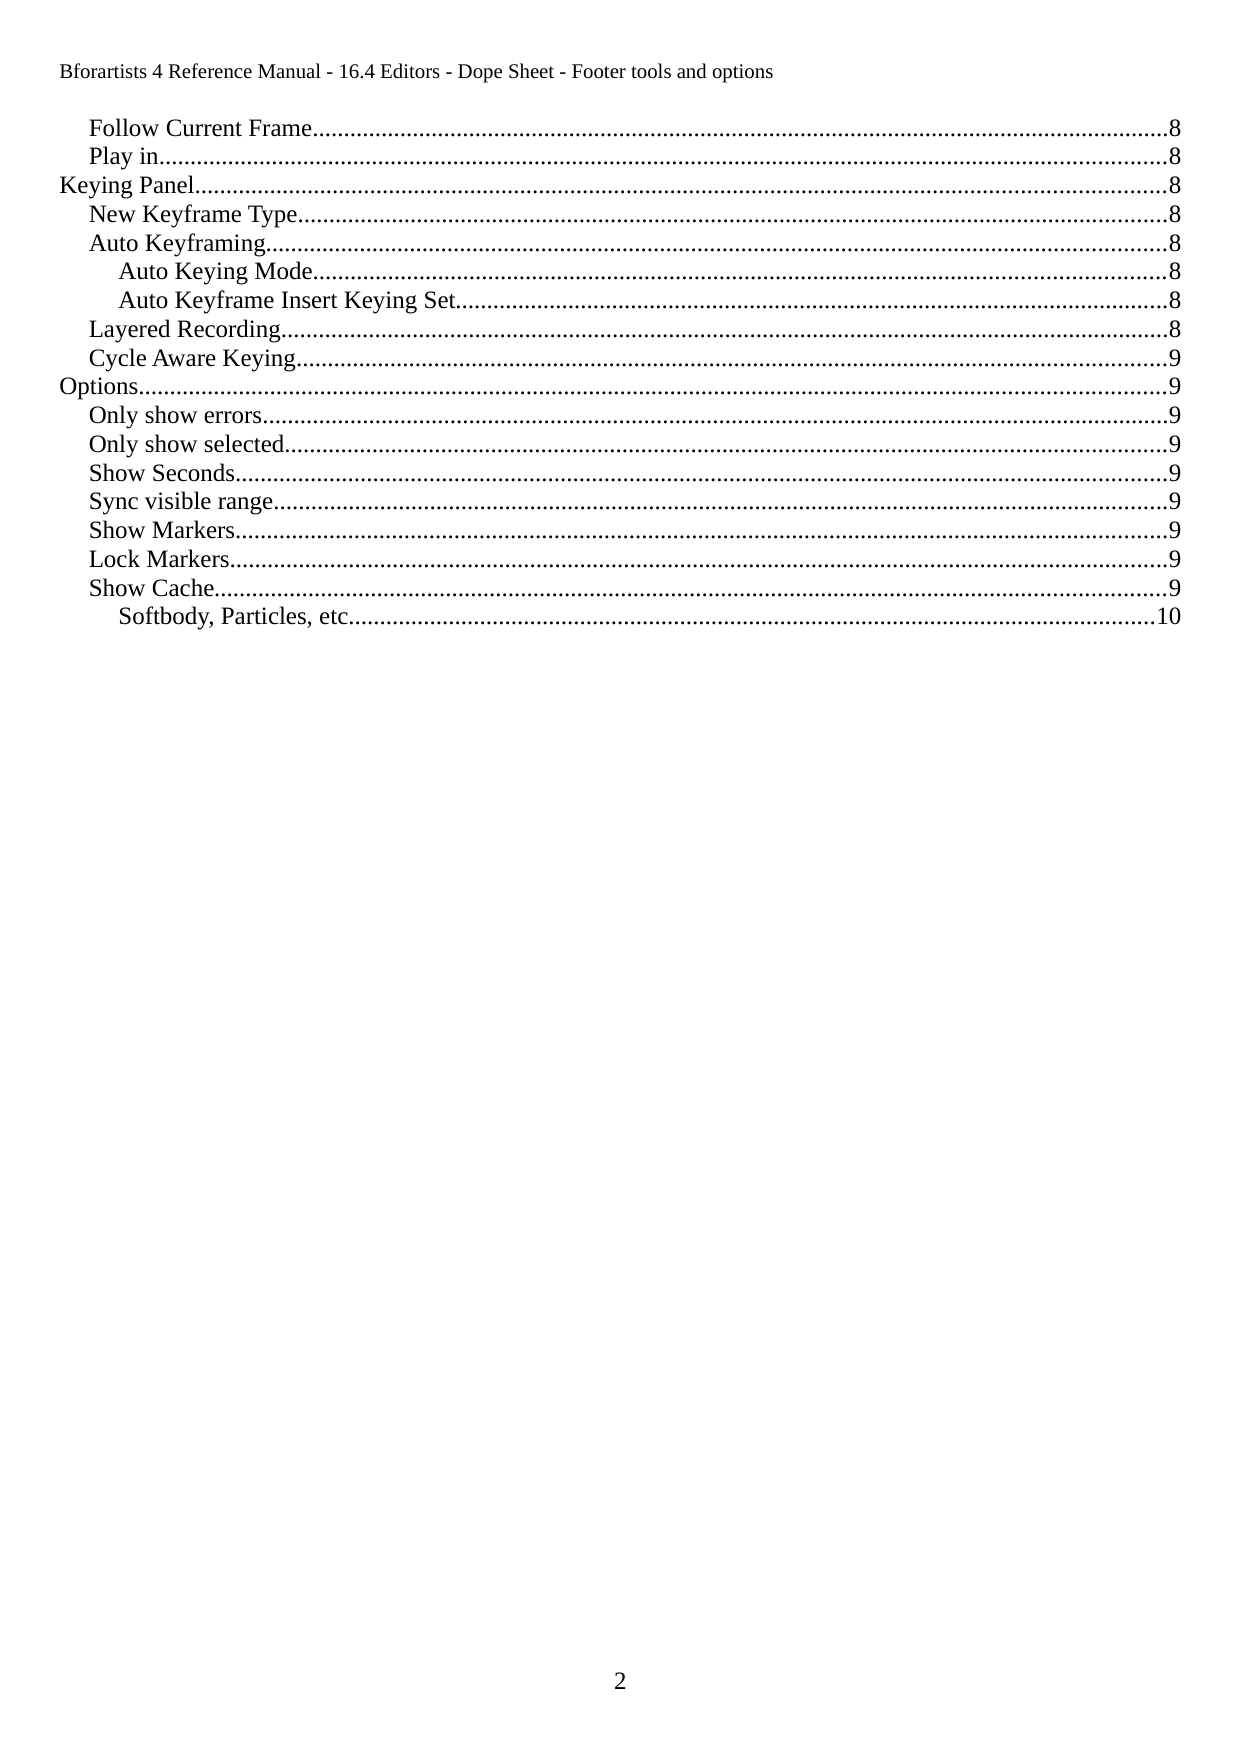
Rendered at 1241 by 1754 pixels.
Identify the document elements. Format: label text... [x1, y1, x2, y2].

text Only show selected 9 [88, 429, 1181, 458]
text New Keyframe Type 8 [88, 199, 1181, 228]
text Auto Keyframing 8 [88, 228, 1181, 256]
text Play in 8 [88, 141, 1181, 170]
text Softbody, Particles, etc. 10 [118, 601, 1181, 630]
text Sync visible range 9 [88, 486, 1181, 515]
text Follow Current Frame 8 [88, 113, 1181, 141]
text Show Seconds 9 [88, 458, 1181, 486]
text Options 9 [59, 371, 1181, 400]
text Only show errors 9 [88, 400, 1181, 429]
text Auto Keying Mode 8 [118, 256, 1181, 285]
text Show Cache 9 [88, 573, 1181, 601]
text Auto Keyframe Insert Keying Set 8 [118, 285, 1181, 314]
text Layered Recording 8 [88, 314, 1181, 343]
text Lock Markers 9 [88, 544, 1181, 573]
text Keying Panel 8 [59, 170, 1181, 199]
text Cycle Aware Keying 9 [88, 343, 1181, 371]
text Show Markers 9 [88, 515, 1181, 544]
